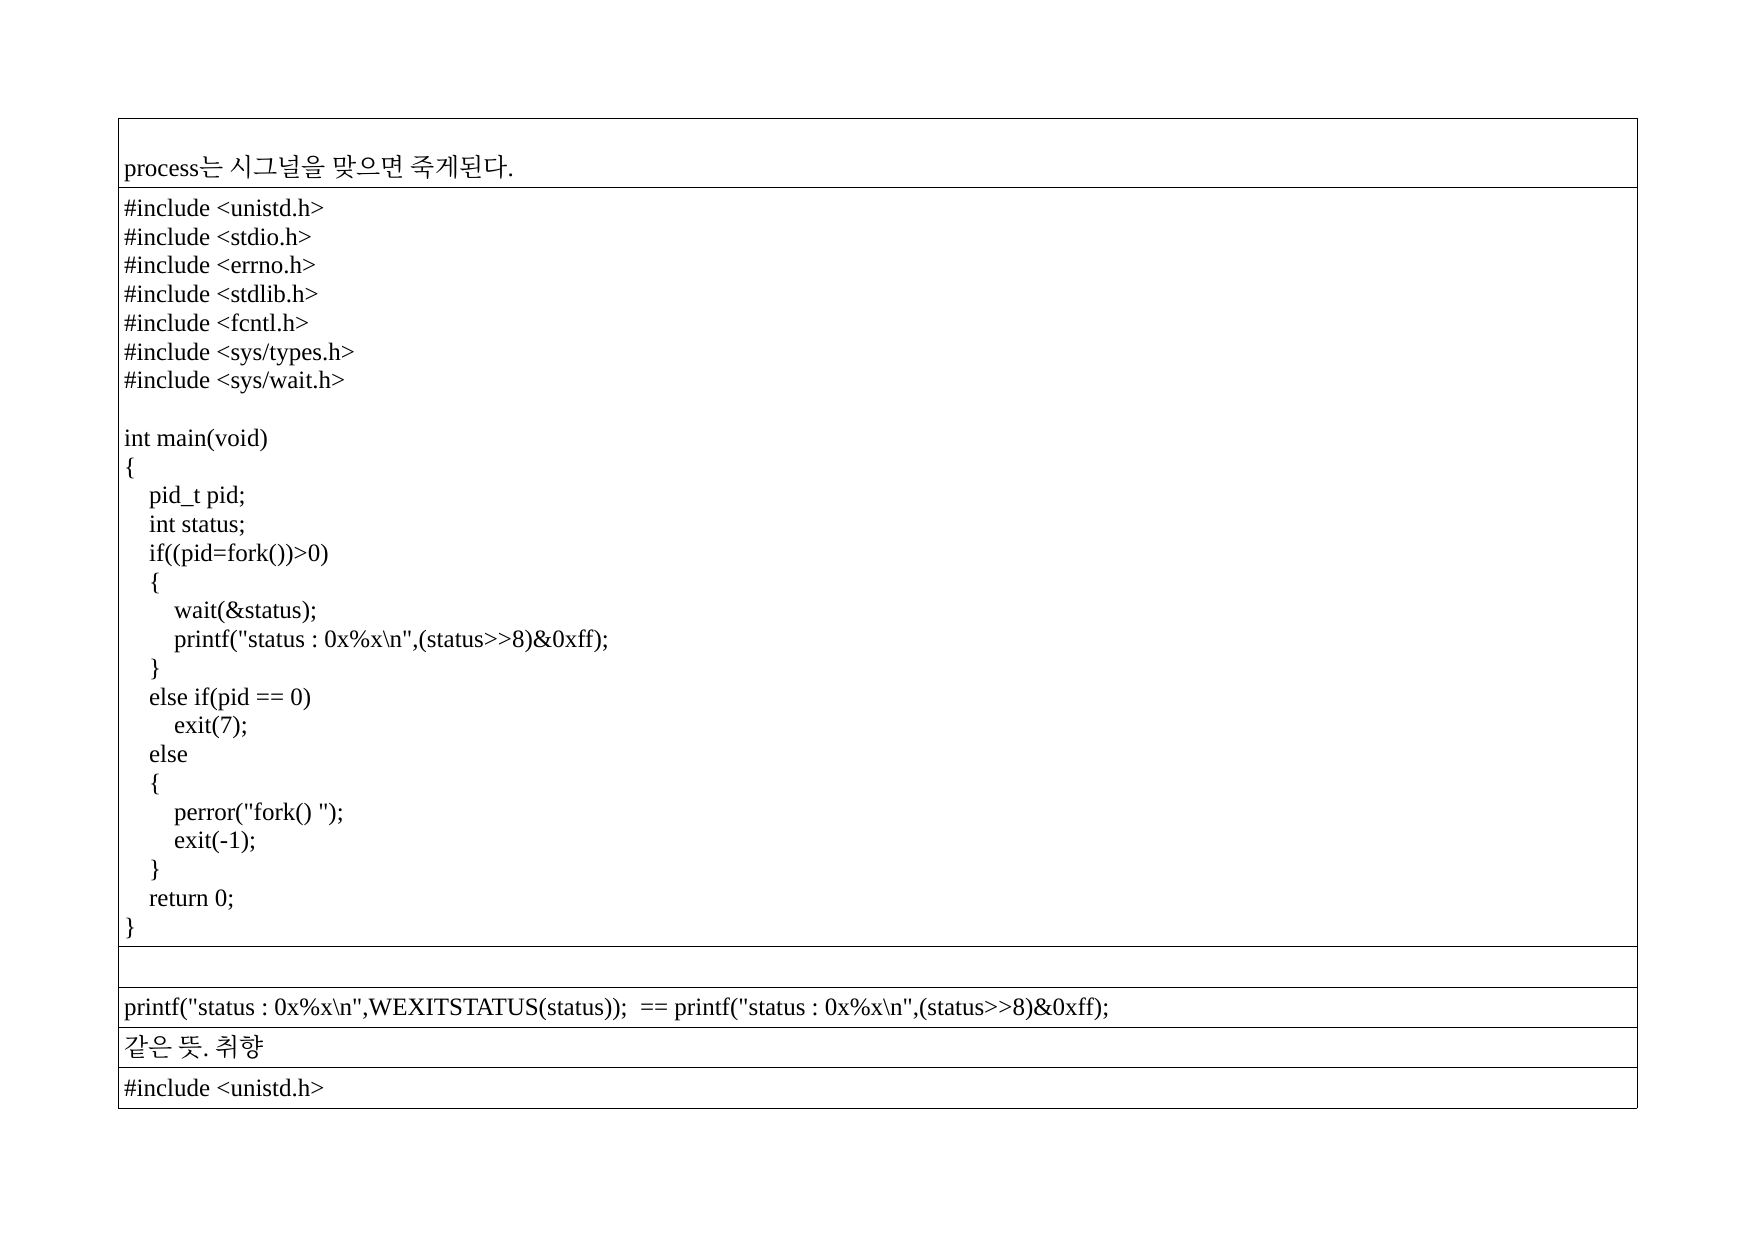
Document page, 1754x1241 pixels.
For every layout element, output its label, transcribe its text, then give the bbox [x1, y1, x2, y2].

table_cell 같은 뜻. 취향 [119, 1028, 1637, 1067]
table_cell printf("status : 0x%x\n",WEXITSTATUS(status)); == printf("status : 0x%x\n",(status>>8)&0xff); [119, 988, 1637, 1027]
table_cell #include <unistd.h> #include <stdio.h> #include <errno.h> #include <stdlib.h> #include <fcntl.h> #include <sys/types.h> #include <sys/wait.h> int main(void) { pid_t pid; int status; if((pid=fork())>0) { wait(&status); printf("status : 0x%x\n",(status>>8)&0xff); } else if(pid == 0) exit(7); else { perror("fork() "); exit(-1); } return 0; } [119, 188, 1637, 946]
table_cell [119, 947, 1637, 987]
table_cell process는 시그널을 맞으면 죽게된다. [119, 119, 1637, 187]
table_cell #include <unistd.h> [119, 1068, 1637, 1107]
